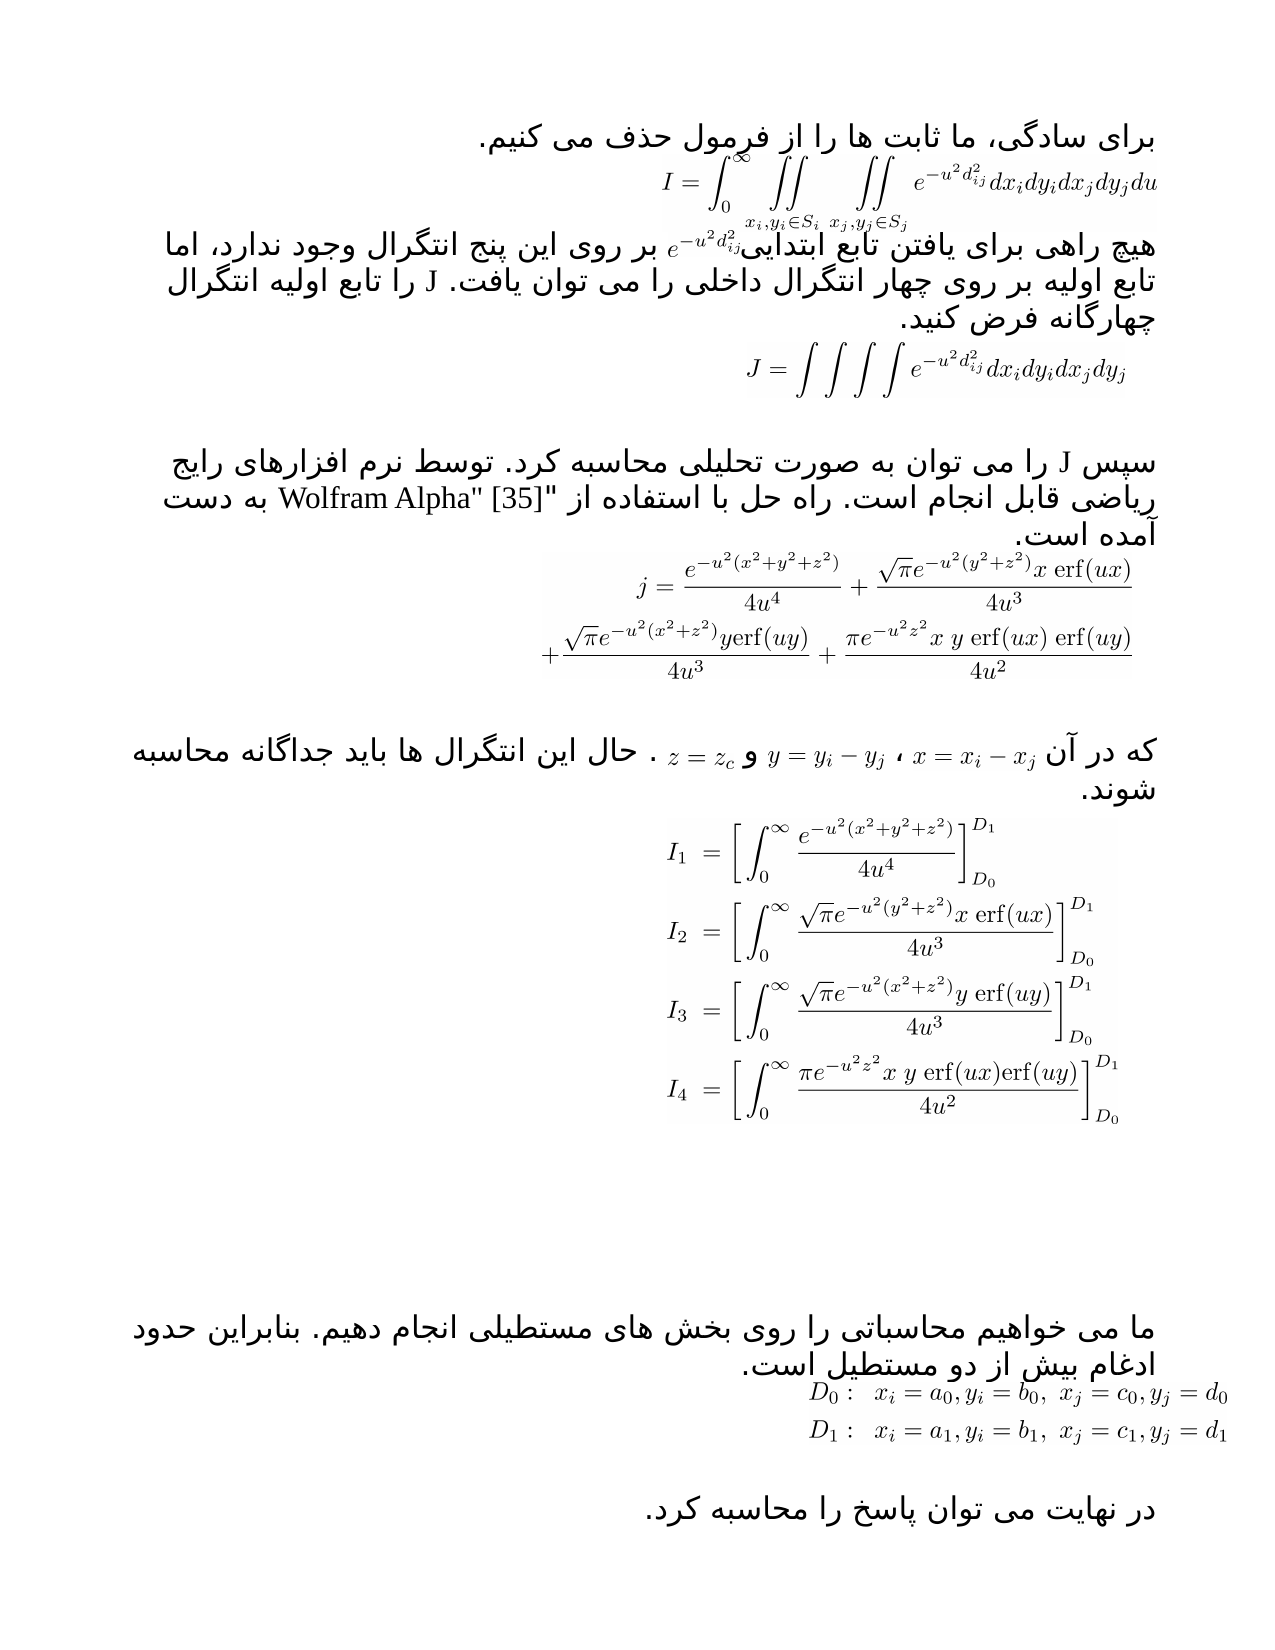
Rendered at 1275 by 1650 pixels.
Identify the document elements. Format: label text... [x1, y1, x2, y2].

text ما می خواهیم محاسباتی را روی بخش های مستطیلی انجام دهیم. بنابراین حدود ادغام بیش از دو مستطیل است. [118, 1310, 1157, 1383]
picture [809, 1382, 1227, 1445]
text سپس J را می توان به صورت تحلیلی محاسبه کرد. توسط نرم افزارهای رایج ریاضی قابل انجام است. راه حل با استفاده از "Wolfram Alpha" [35] به دست آمده است. [118, 443, 1157, 553]
picture [662, 154, 1157, 257]
picture [542, 552, 1132, 679]
text هیچ راهی برای یافتن تابع ابتدایی بر روی این پنج انتگرال وجود ندارد، اما تابع اولیه بر روی چهار انتگرال داخلی را می توان یافت. J را تابع اولیه انتگرال چهارگانه فرض کنید. [118, 226, 1157, 336]
picture [667, 818, 1118, 1124]
picture [768, 751, 884, 770]
text برای سادگی، ما ثابت ها را از فرمول حذف می کنیم. [118, 118, 1157, 154]
picture [913, 752, 1035, 771]
text که در آن ، و . حال این انتگرال ها باید جداگانه محاسبه شوند. [118, 732, 1157, 807]
text در نهایت می توان پاسخ را محاسبه کرد. [118, 1490, 1157, 1527]
picture [668, 753, 734, 769]
picture [747, 342, 1125, 398]
